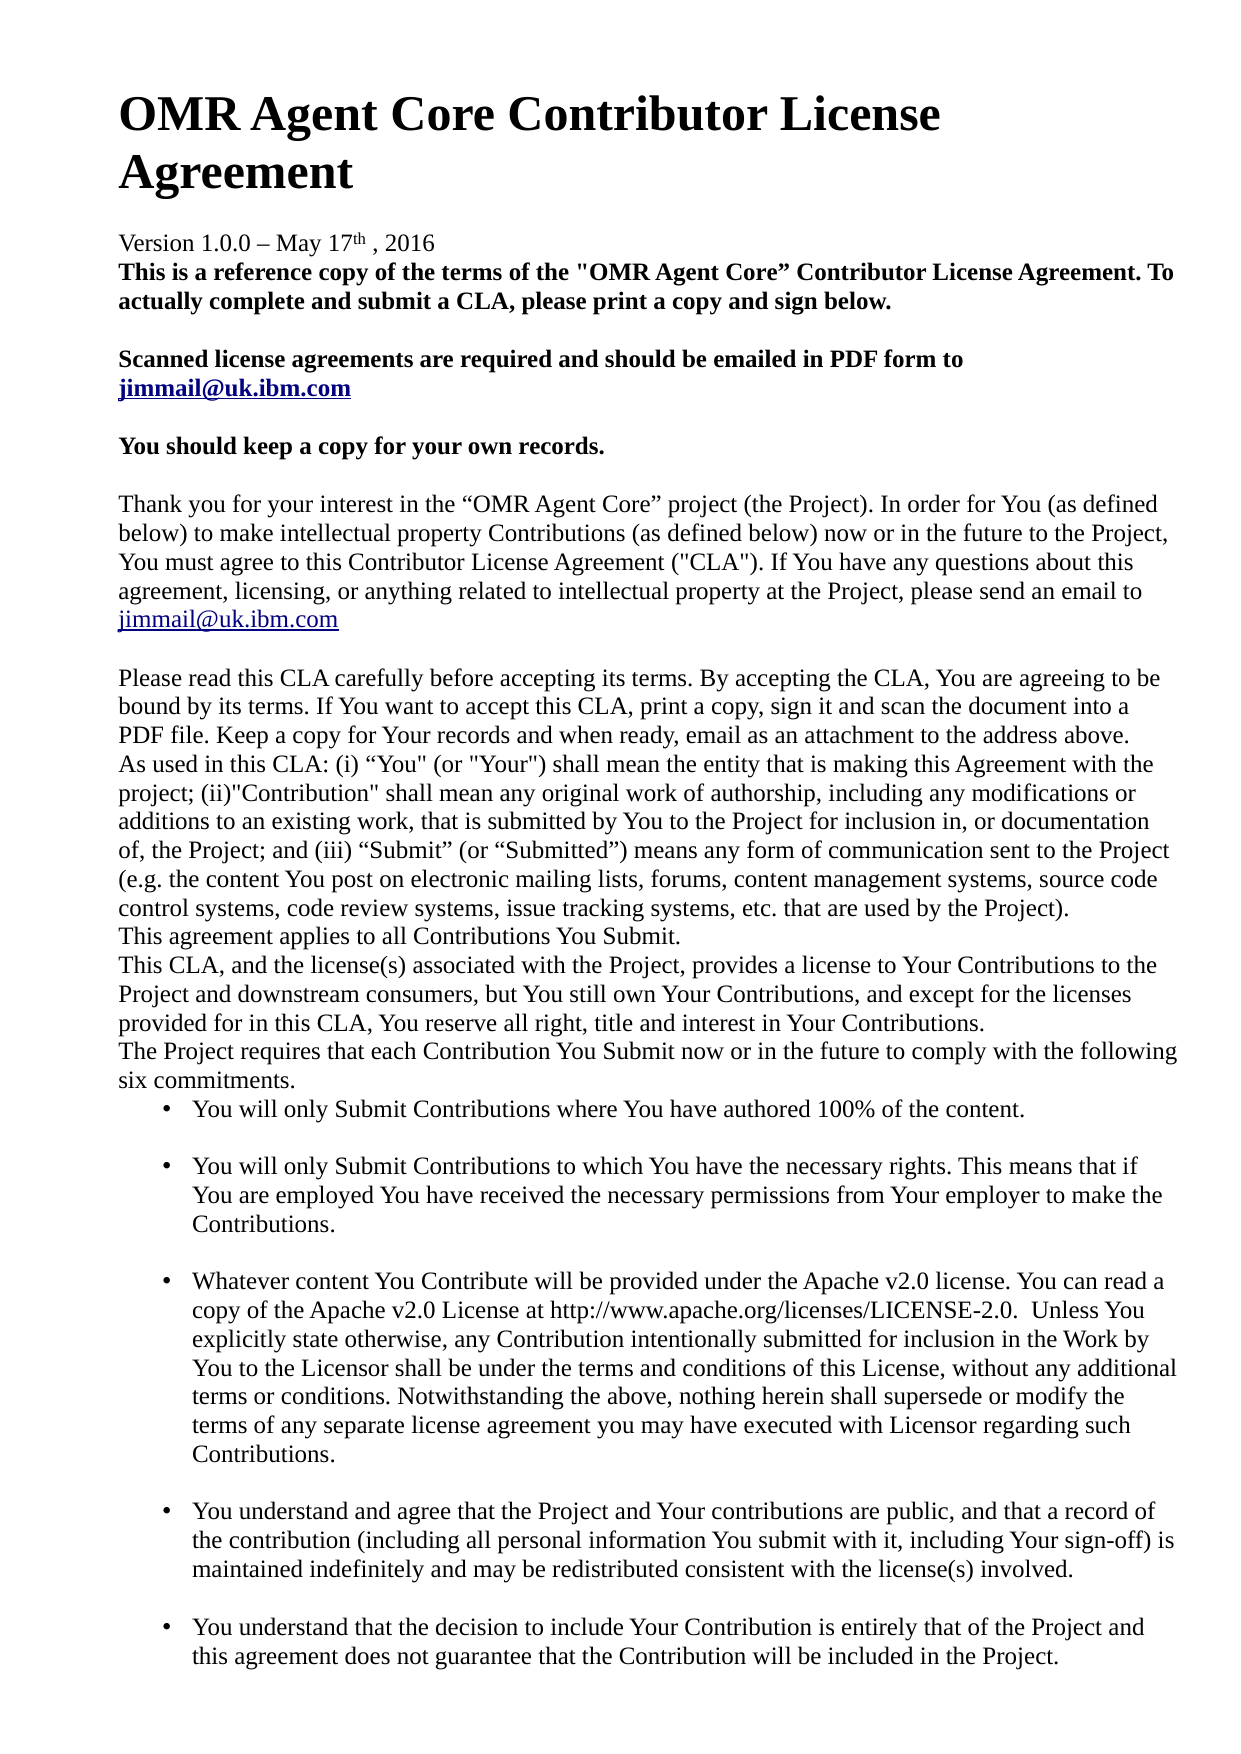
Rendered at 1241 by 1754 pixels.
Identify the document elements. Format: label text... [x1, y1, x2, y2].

text This CLA, and the license(s) associated with the Project, provides a license to Your Contributions to the Project and downstream consumers, but You still own Your Contributions, and except for the licenses provided for in this CLA, You reserve all right, title and interest in Your Contributions. [118, 950, 1181, 1036]
text Version 1.0.0 – May 17th , 2016 [118, 228, 1181, 257]
list You will only Submit Contributions where You have authored 100% of the content. [162, 1094, 1181, 1123]
text Please read this CLA carefully before accepting its terms. By accepting the CLA, You are agreeing to be bound by its terms. If You want to accept this CLA, print a copy, sign it and scan the document into a PDF file. Keep a copy for Your records and when ready, email as an attachment to the address above. [118, 663, 1181, 749]
text This agreement applies to all Contributions You Submit. [118, 921, 1181, 950]
text The Project requires that each Contribution You Submit now or in the future to comply with the following six commitments. [118, 1036, 1181, 1094]
list Whatever content You Contribute will be provided under the Apache v2.0 license. You can read a copy of the Apache v2.0 License at http://www.apache.org/licenses/LICENSE-2.0. Unless You explicitly state otherwise, any Contribution intentionally submitted for inclusion in the Work by You to the Licensor shall be under the terms and conditions of this License, without any additional terms or conditions. Notwithstanding the above, nothing herein shall supersede or modify the terms of any separate license agreement you may have executed with Licensor regarding such Contributions. [162, 1266, 1181, 1468]
list You understand that the decision to include Your Contribution is entirely that of the Project and this agreement does not guarantee that the Contribution will be included in the Project. [162, 1612, 1181, 1670]
text You should keep a copy for your own records. [118, 431, 1181, 460]
text Thank you for your interest in the “OMR Agent Core” project (the Project). In order for You (as defined below) to make intellectual property Contributions (as defined below) now or in the future to the Project, You must agree to this Contributor License Agreement ("CLA"). If You have any questions about this agreement, licensing, or anything related to intellectual property at the Project, please send an email to jimmail@uk.ibm.com [118, 489, 1181, 633]
subtitle OMR Agent Core Contributor License Agreement [118, 84, 1181, 199]
list You understand and agree that the Project and Your contributions are public, and that a record of the contribution (including all personal information You submit with it, including Your sign-off) is maintained indefinitely and may be redistributed consistent with the license(s) involved. [162, 1496, 1181, 1583]
list You will only Submit Contributions to which You have the necessary rights. This means that if You are employed You have received the necessary permissions from Your employer to make the Contributions. [162, 1151, 1181, 1238]
text Scanned license agreements are required and should be emailed in PDF form to jimmail@uk.ibm.com [118, 344, 1181, 402]
text This is a reference copy of the terms of the "OMR Agent Core” Contributor License Agreement. To actually complete and submit a CLA, please print a copy and sign below. [118, 257, 1181, 315]
text As used in this CLA: (i) “You" (or "Your") shall mean the entity that is making this Agreement with the project; (ii)"Contribution" shall mean any original work of authorship, including any modifications or additions to an existing work, that is submitted by You to the Project for inclusion in, or documentation of, the Project; and (iii) “Submit” (or “Submitted”) means any form of communication sent to the Project (e.g. the content You post on electronic mailing lists, forums, content management systems, source code control systems, code review systems, issue tracking systems, etc. that are used by the Project). [118, 749, 1181, 921]
